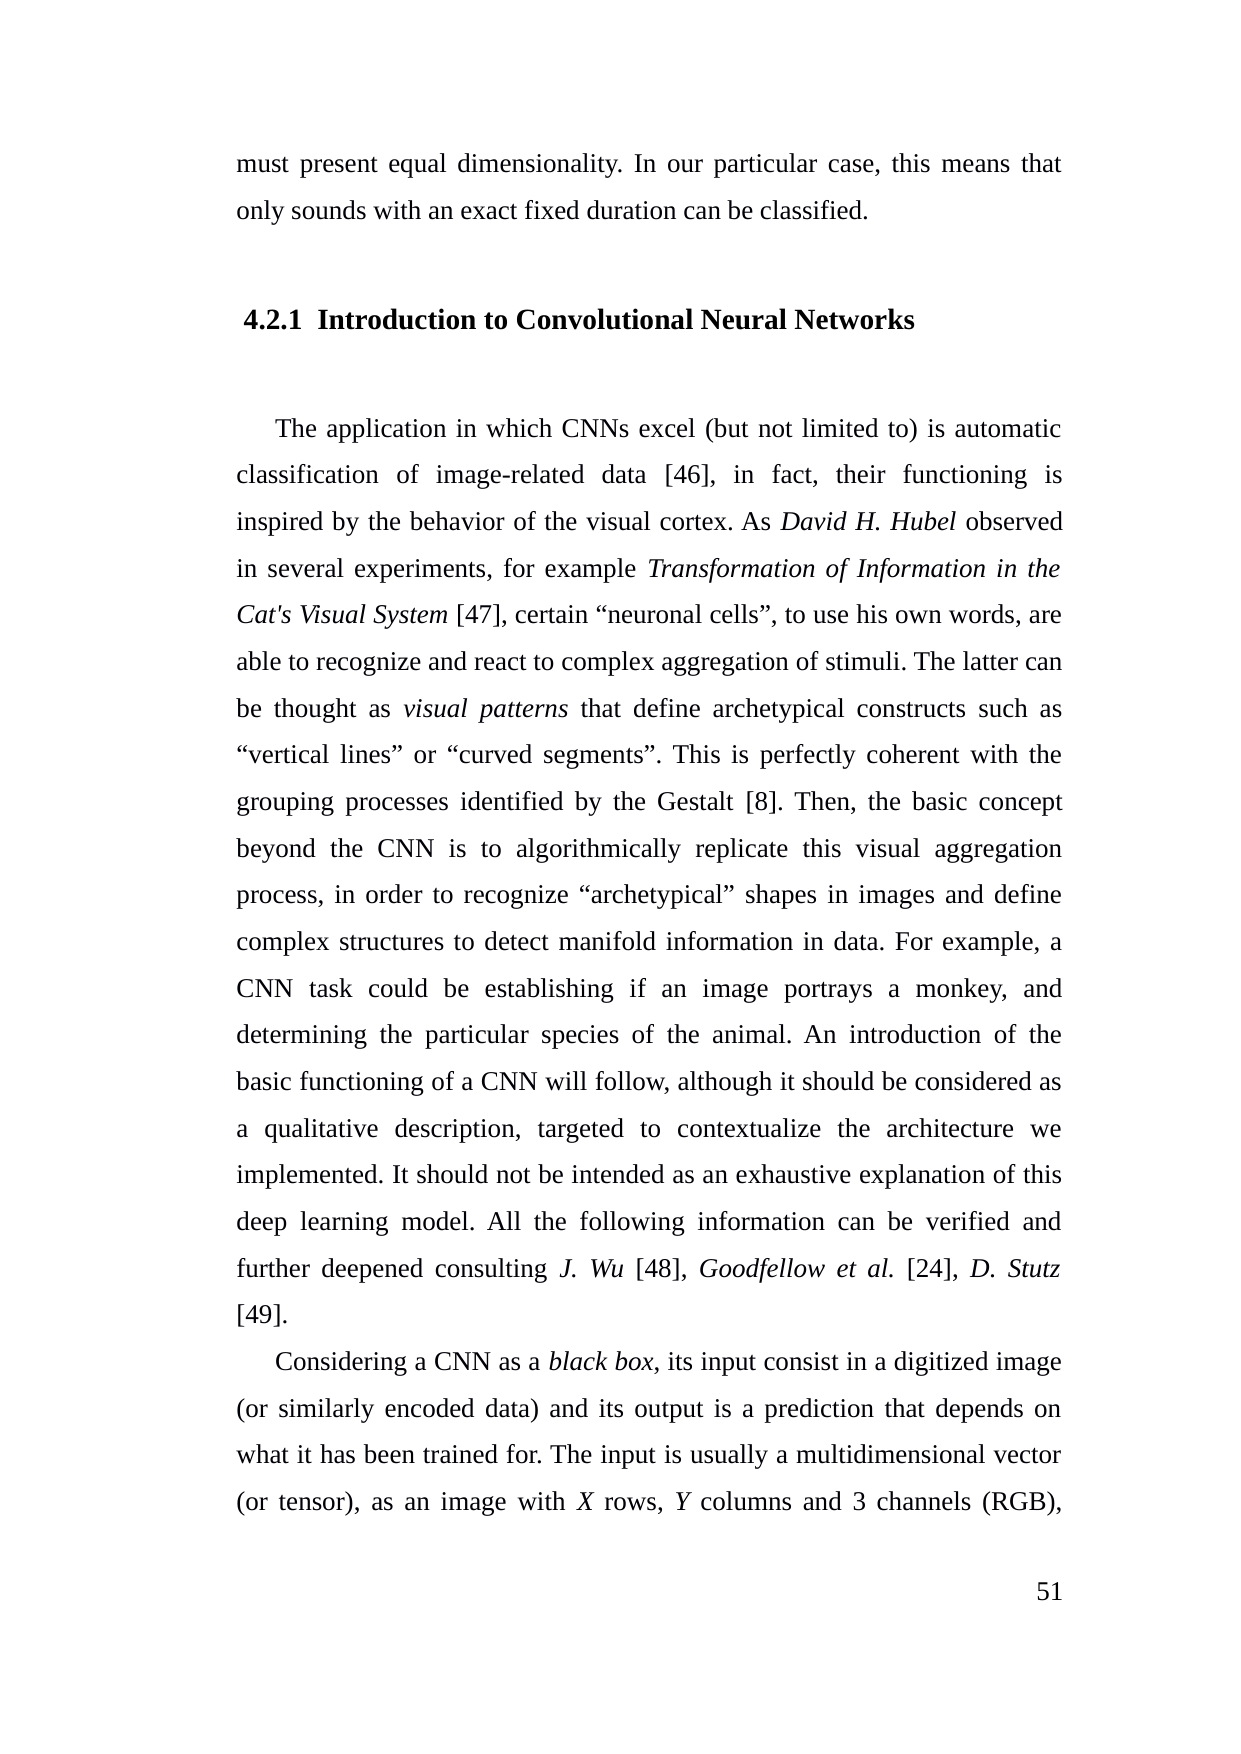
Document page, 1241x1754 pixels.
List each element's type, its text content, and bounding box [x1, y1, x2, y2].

text Considering a CNN as a black box, its input consist in a digitized image (or similarly encoded data) and its output is a prediction that depends on what it has been trained for. The input is usually a multidimensional vector (or tensor), as an image with X rows, Y columns and 3 channels (RGB), [236, 1345, 1063, 1516]
text The application in which CNNs excel (but not limited to) is automatic classification of image-related data [46], in fact, their functioning is inspired by the behavior of the visual cortex. As David H. Hubel observed in several experiments, for example Transformation of Information in the Cat's Visual System [47], certain “neuronal cells”, to use his own words, are able to recognize and react to complex aggregation of stimuli. The latter can be thought as visual patterns that define archetypical constructs such as “vertical lines” or “curved segments”. This is perfectly coherent with the grouping processes identified by the Gestalt [8]. Then, the basic concept beyond the CNN is to algorithmically replicate this visual aggregation process, in order to recognize “archetypical” shapes in images and define complex structures to detect manifold information in data. For example, a CNN task could be establishing if an image portrays a monkey, and determining the particular species of the animal. An introduction of the basic functioning of a CNN will follow, although it should be considered as a qualitative description, targeted to contextualize the architecture we implemented. It should not be intended as an exhaustive explanation of this deep learning model. All the following information can be verified and further deepened consulting J. Wu [48], Goodfellow et al. [24], D. Stutz [49]. [236, 412, 1063, 1330]
subtitle Introduction to Convolutional Neural Networks [236, 302, 1063, 336]
text must present equal dimensionality. In our particular case, this means that only sounds with an exact fixed duration can be classified. [236, 148, 1063, 225]
